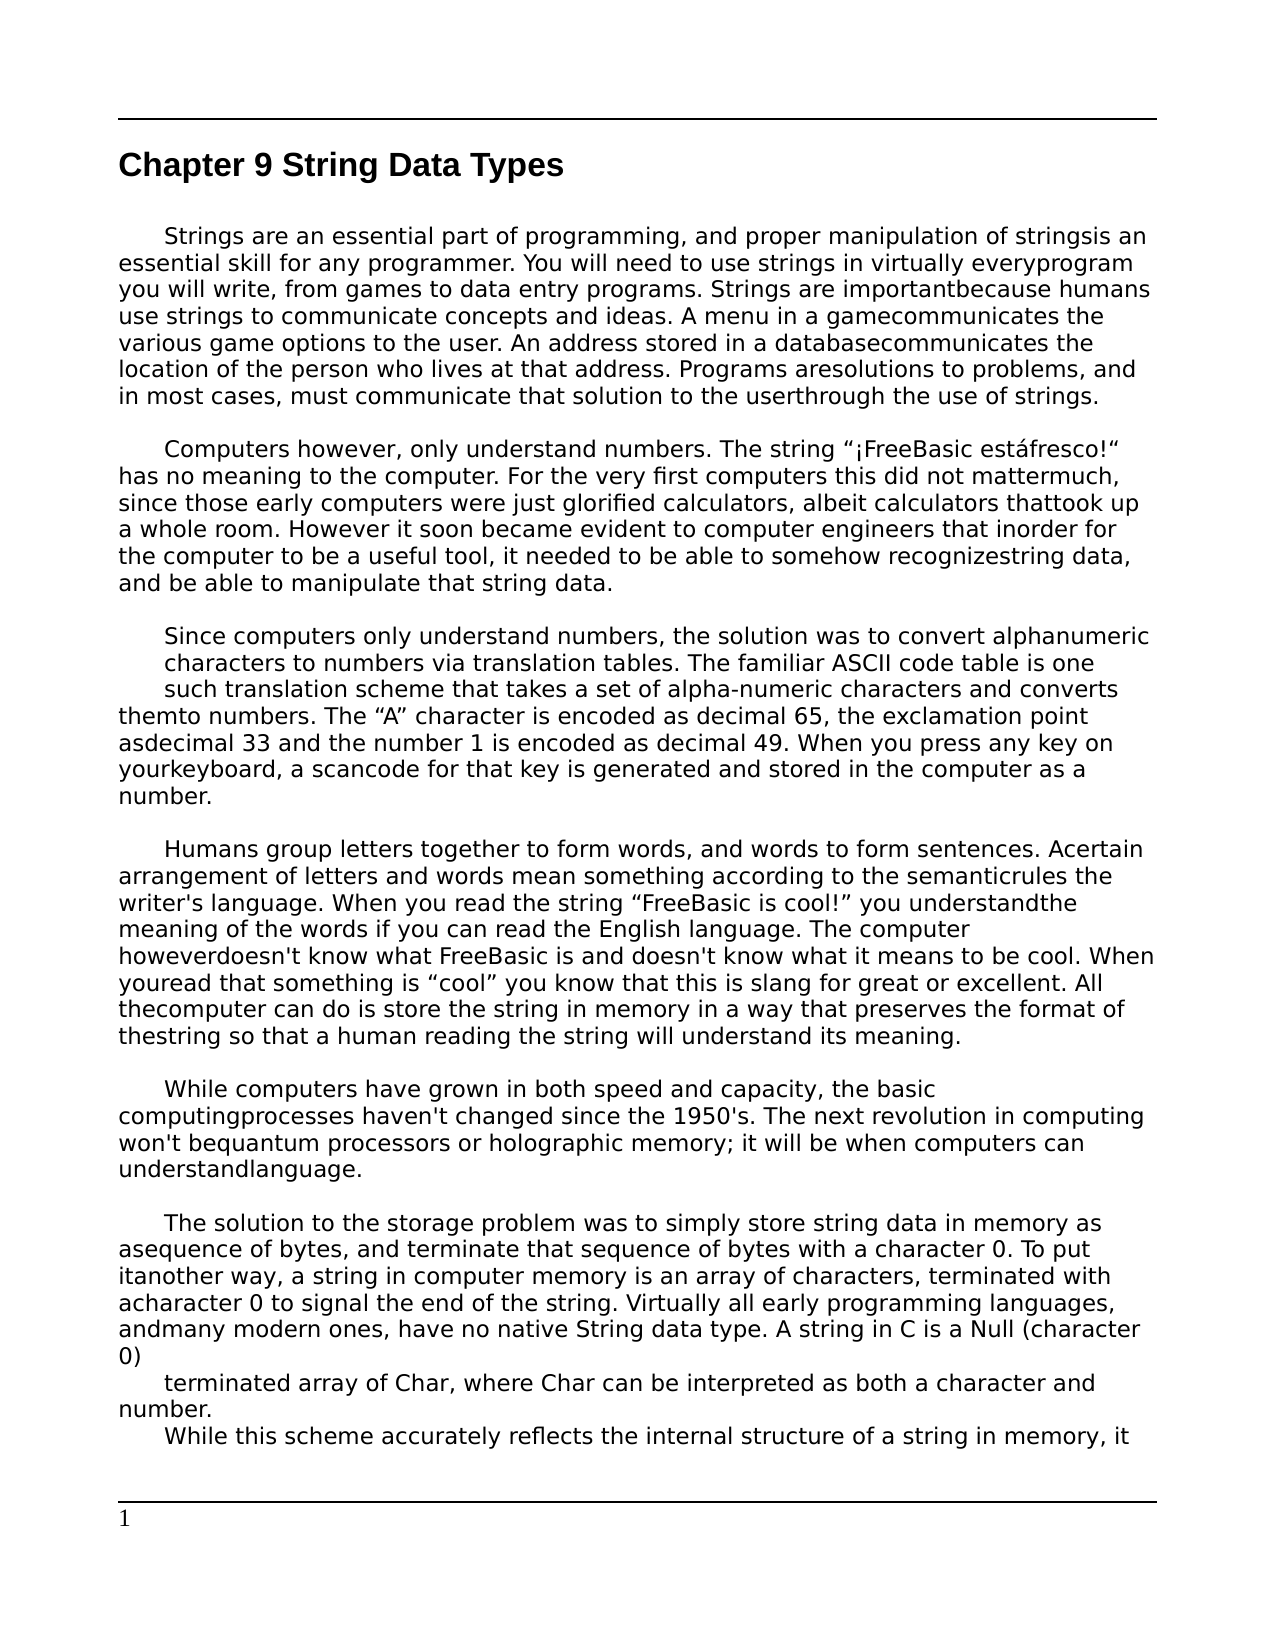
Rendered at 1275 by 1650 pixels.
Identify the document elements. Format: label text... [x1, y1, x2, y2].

text Since computers only understand numbers, the solution was to convert alphanumeric [118, 623, 1157, 650]
text such translation scheme that takes a set of alpha-numeric characters and converts themto numbers. The “A” character is encoded as decimal 65, the exclamation point asdecimal 33 and the number 1 is encoded as decimal 49. When you press any key on yourkeyboard, a scancode for that key is generated and stored in the computer as a number. [118, 676, 1157, 810]
text Strings are an essential part of programming, and proper manipulation of stringsis an essential skill for any programmer. You will need to use strings in virtually everyprogram you will write, from games to data entry programs. Strings are importantbecause humans use strings to communicate concepts and ideas. A menu in a gamecommunicates the various game options to the user. An address stored in a databasecommunicates the location of the person who lives at that address. Programs aresolutions to problems, and in most cases, must communicate that solution to the userthrough the use of strings. [118, 223, 1157, 410]
text characters to numbers via translation tables. The familiar ASCII code table is one [118, 650, 1157, 676]
text Humans group letters together to form words, and words to form sentences. Acertain arrangement of letters and words mean something according to the semanticrules the writer's language. When you read the string “FreeBasic is cool!” you understandthe meaning of the words if you can read the English language. The computer howeverdoesn't know what FreeBasic is and doesn't know what it means to be cool. When youread that something is “cool” you know that this is slang for great or excellent. All thecomputer can do is store the string in memory in a way that preserves the format of thestring so that a human reading the string will understand its meaning. [118, 836, 1157, 1050]
text terminated array of Char, where Char can be interpreted as both a character and number. [118, 1370, 1157, 1423]
text Computers however, only understand numbers. The string “¡FreeBasic estáfresco!“ has no meaning to the computer. For the very first computers this did not mattermuch, since those early computers were just glorified calculators, albeit calculators thattook up a whole room. However it soon became evident to computer engineers that inorder for the computer to be a useful tool, it needed to be able to somehow recognizestring data, and be able to manipulate that string data. [118, 436, 1157, 596]
text The solution to the storage problem was to simply store string data in memory as asequence of bytes, and terminate that sequence of bytes with a character 0. To put itanother way, a string in computer memory is an array of characters, terminated with acharacter 0 to signal the end of the string. Virtually all early programming languages, andmany modern ones, have no native String data type. A string in C is a Null (character 0) [118, 1210, 1157, 1370]
text While this scheme accurately reflects the internal structure of a string in memory, it [118, 1423, 1157, 1450]
subtitle Chapter 9 String Data Types [118, 145, 1157, 184]
text While computers have grown in both speed and capacity, the basic computingprocesses haven't changed since the 1950's. The next revolution in computing won't bequantum processors or holographic memory; it will be when computers can understandlanguage. [118, 1076, 1157, 1183]
